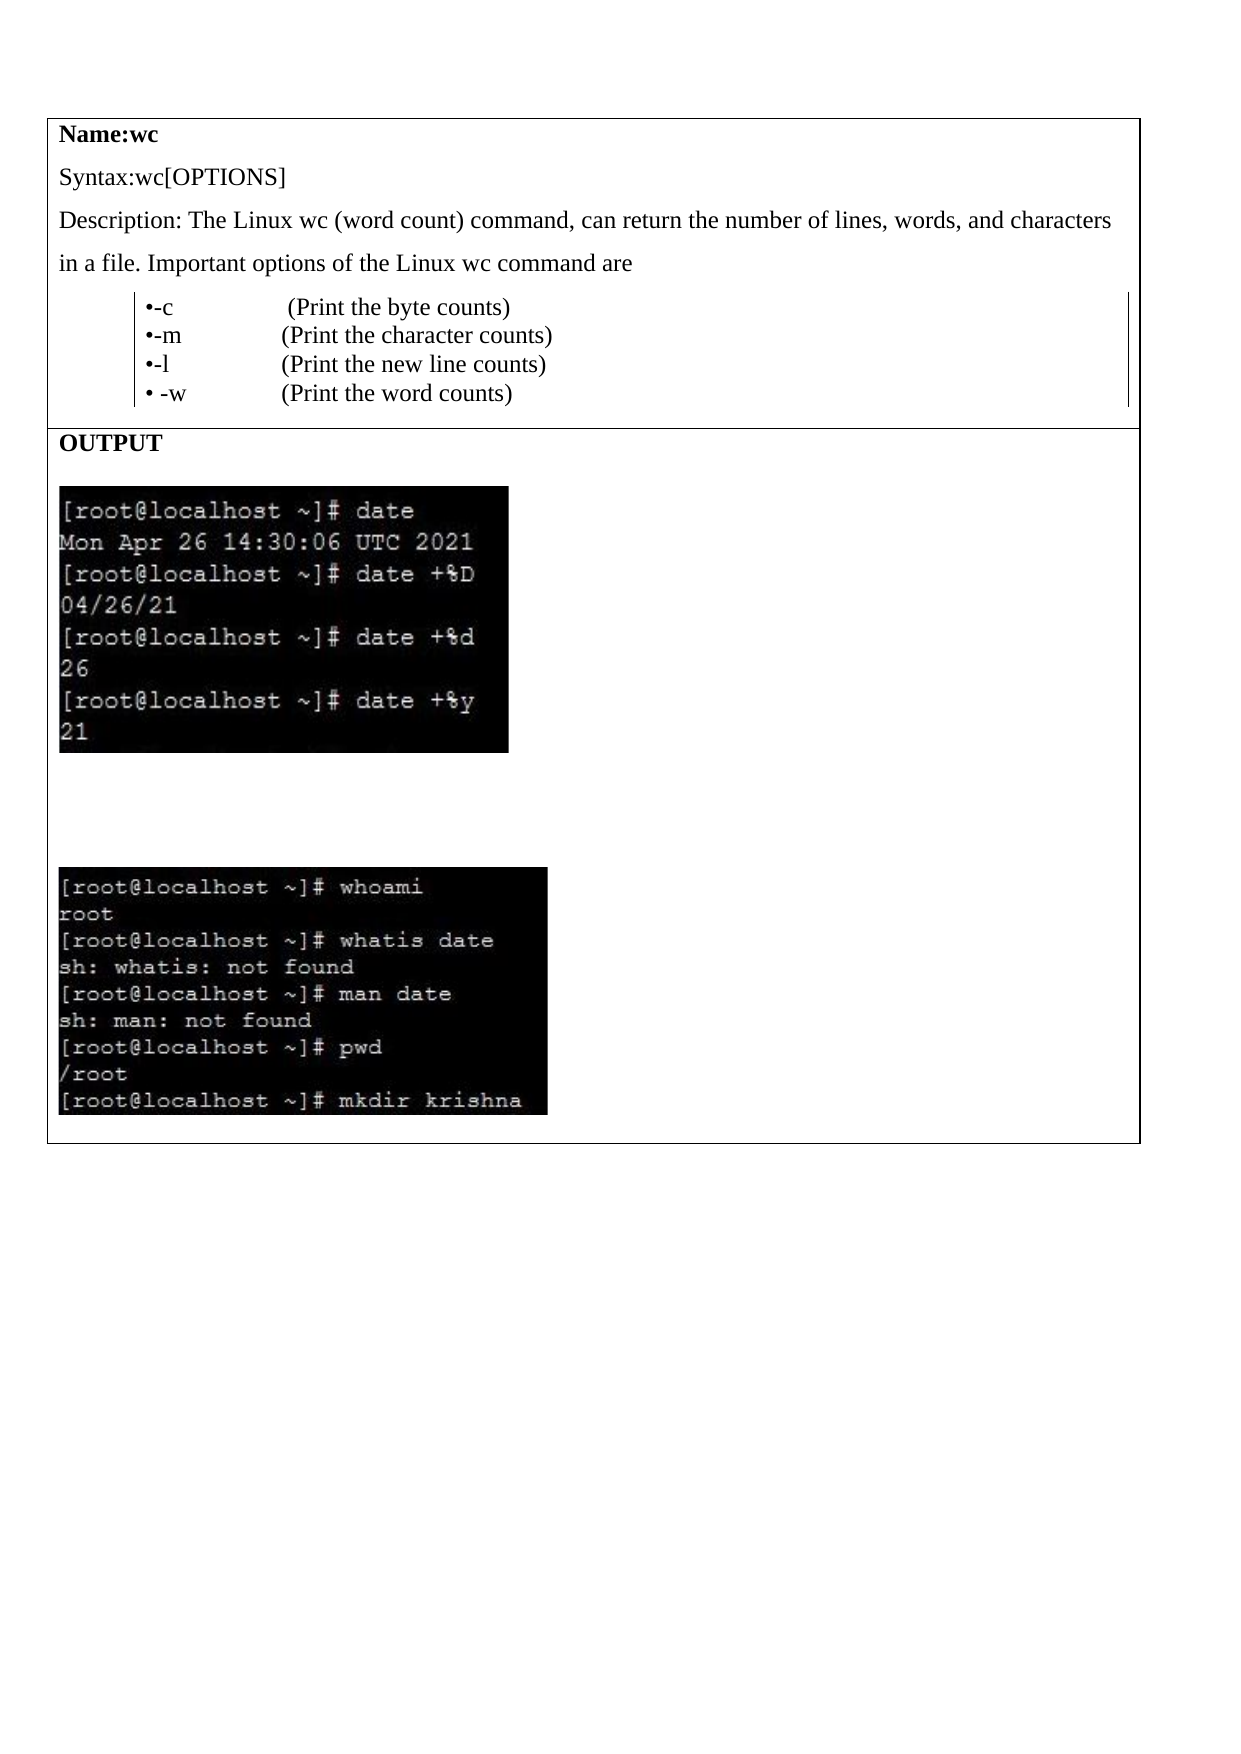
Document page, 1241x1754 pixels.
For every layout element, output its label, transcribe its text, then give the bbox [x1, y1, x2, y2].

table_cell Theoretical Background: ABOUT LINUX Linux refers to the family of Unix-like computer operating systems using the Linux kernel. Linux can be installed on a wide variety of computer hardware, ranging from mobile phones, tablet computers and video game consoles, to mainframes and supercomputers. Linux is a leading server operating system, and runs the 10 fastest supercomputers in the world. Use of Linux by end-users or consumers has increased in recent years, partly owing to the popular Ubuntu, Fedora, and open SUSE distributions and the emergence of net books with pre- installed Linux systems and smart phones running embedded Linux. The development of Linux is one of the most prominent examples of free and open source software collaboration; typically all the underlying source code can be used, freely modified, and redistributed, both commercially and non-commercially, by anyone under licenses such as the GNU General Public License. Typically Linux is packaged in a format known as a Linux distribution for desktop and server use. Linux distributions include the Linux kernel and all of the supporting software required to run a complete system,sucha as utilities and libraries, the X Window System, the GNOME and KDE desktop environments, and the Apache HTTP Server. The name "Linux" comes from the Linux kernel,originally written In 1991 by Linus Torvalds. The main supporting user space system tools and libraries from the GNU Project are the basis for the Free Software Foundation's preferred name GNU/Linux. BASIC FEATURES Following are some of the important features of Linux Operating System. Portable − Portability means software can works on different types of hardware in same way. Linux kernel and application programs support their installation on any kind of hardware platform. Open Source − Linux source code is freely available and it is community based development project. Multiple teams work in collaboration to enhance the capability of Linux operating system and it is continuously evolving. Multi-User − Linux is a multiuser system means multiple users can access system resources like memory/ ram/ application programs at same time. Multiprogramming − Linux is a multiprogramming system means multiple applications can run at same time. Hierarchical File System − Linux provides a standard file structure in which system files/ user files are arranged. Shell − Linux provides a special interpreter program which can be used to execute commands of the operating system. It can be used to do various types of operations, call application programs. etc. Security − Linux provides user security using authentication features like password protection/ controlled access to specific files/ encryption of data. Linux Distributions List There are on an average six hundred Linux distributors providing different features. Here, we'll discuss about some of the popular Linux distros today. 1) Ubuntu: It came into existence in 2004 by Canonical and quickly became popular. Canonical wants Ubuntu to be used as easy graphical Linux desktop without the use of command line. It is the most well known Linux distribution. Ubuntu is a next version of Debian and easy to use for newbie. It comes with lots of pre-installed apps and easy to use repositories libraries. Earlier, Ubuntu uses GNOME2 desktop environment but now it has developed its own unity desktop environment. It releases every six months and currently working to expand to run on tablets and smart phones. 2) Linux Mint: Mint is based on Ubuntu and uses its repository software so some packages are common in both.Earlier it was an alternative of Ubuntu because media codecs and proprietary software are included in mint but was absent in Ubuntu. But now it has its own popularity and it uses cinnamon and mate desktop instead of Ubuntu's unity desktop environment. 3) Debian: Debian has its existence since 1993 and releases its versions much slowly then Ubuntu and mint.This makes it one of the most stable Linux distributor.Ubuntu is based on Debian and was founded to improve the core bits of Debian more quickly and make it more user friendly. Every release name of Debian is based on the name of the movie Toy Story. 4) Red Hat Enterprise / CentOS: Red hat is a commercial Linux distributor. These products are red hat enterprise Linux (RHEL) and Fedora which are freely available. RHEL is well tested before release and supported till seven years after the release, whereas, fedora provides faster update and without any support. Red hat uses trademark law to prevent their software from being redistributed. CentOS is a community project that uses red hat enterprise Linux code but removes all its trademark and make it freely available. In other words, it is a free version of RHEL and provides a stable platform for a long time. 5) Fedora: It is a project that mainly focuses on free software and provides latest version of software. It doesn't make its own desktop environment but used 'upstream' software. By default it has GNOME3 desktop environment. It is less stable but provides the latest stuff. Choosing a Linux Distribution LINUX FILE SYSTEM HIERARCHY A file system is the way how system contains and stores all your files like your documents, games, programs, music, videos etc.In Linux world, the same theory holds true you have directories andfolders in which you arrange your files .Linux Directory Structure is totally different from windows. Linux Directory Structure is as shown in the figure. 1. / – Root The Forward Slash (/) called root in Linux directory structure Every single file and directory starts from the root directory. Only root user has write privilege under this directory. Please note that /root is root user’s home directory, which is not same as /. 2 . /bin – User Binaries Contains binary executables. Common linux commands you need to use in single-user modes are located under this directory. Commands used by all the users of the system are located here. For example: ps, ls, ping, grep, cp,shell 3. /sbin – System Binaries Just like /bin, /sbin also contains binary executables. But, the linux commands located under this directory are used typically by system administrator, for system maintenance purpose. For example: iptables, reboot, fdisk, ifconfig, swapon 4. /etc – Configuration Files Contains configuration files required by all programs. This also contains startup and shutdown shell scripts used to start/stop individual programs. For example: /etc/resolv.conf, /etc/logrotate.conf 5. /dev – Device Files Contains device files. Devices and hardwares are treated as files that are available to a Linux system.If you attached floppy drive, you will find it under this path /dev/fd0, hard drive will be accessible under this location /dev/had (first IDE hard drive), CD drive located under /dev/cdrom drive, and so on. For example: /dev/tty1, /dev/usbmon0 6. /proc – Process Information Contains information about system process. This is a pseudo filesystem contains information about running process. For example: /proc/{pid} directory contains information about the process with that particular pid. This is a virtual file system with text information about system resources. For example: /proc/uptime 7. /var – Variable Files var stands for variable files. Content of the files that are expected to grow can be found under this directory. System and program log files This includes — system log files (/var/log); packages and database files (/var/lib); emails (/var/mail); print queues (/var/spool); lock files (/var/lock); temp files needed across reboots (/var/tmp); 8. /tmp – Temporary Files Directory that contains temporary files created by system and users. Files under this directory are deleted when system is rebooted. 9. /usr – User Programs This is one of the most significant directories in the system as it contains all the user binaries, their documentation, libraries, header files, etc. Contains binaries, libraries, documentation, and source-code for second level programs. /usr/bin contains binary files for user programs. If you can’t find a user binary under /bin, look under /usr/bin. For example: at, awk, cc, less, scp. /usr/sbin contains binary files for system administrators. If you can’t find a system binary under /sbin, look under /usr/sbin. For example: atd, cron, sshd, useradd, userdel. /usr/lib contains libraries for /usr/bin and /usr/sbin. /usr/local contains users programs that you install from source. For example, when you install apache from source, it goes under /usr/local/apache2 10. /home – Home Directories This directory contains user’s personal files and folders. Every user has their directory under /home and they allowed saving and deleting files in their appropriate directory. This directory is equivalent to windows â C:\Document and Setting\ folder. Home directories for all users to store their personal files. For example: /home/john, /home/nikita 11. /boot – Boot Loader Files Contains boot loader related files. Kernel initrd, vmlinux, grub files are located under /boot For example: initrd.img-2.6.32-24-generic, vmlinuz-2.6.32-24-generic 12. /lib – System Libraries Contains library files that supports the binaries located under /bin and /sbin Library filenames are either ld* or lib*.so.* For example: ld-2.11.1.so, libncurses.so.5.7 13. /opt – Optional add-on Applications opt stands for optional. Contains add-on applications from individual vendors. add-on applications should be installed under either /opt/ or /opt/ sub-directory. 14. /mnt – Mount Directory /mnt directory is contains mount points. Some physical storage hardware and devices like the hard disk drives, floppies, CD-ROM’s must be attached to some directory in the file system tree before they can be accessed. This attaching is called mounting, and the directory where the device is attached is called the mount point. The /mnt directory contains mount point for these devices, like /mnt/cdrom for CD-ROM, /mnt/floppy for floppy drive, and so on. However, you can use other directory as mount point instead of using /mnt. Temporary mount directory where sysadmins can mount filesystems. 15. /media – Removable Media Devices Temporary mount directory for removable devices. For examples, /media/cdrom for CD-ROM; /media/floppy for floppy drives; /media/cdrecorder for CD writer 16. /srv – Service Data srv stands for service. Contains server specific services related data. For example, /srv/cvs contains CVS related data BASIC COMMANDS Name: date Syntax: date Description: To print and set system date and time Name: time Syntax: date Description: Displays current time and date. If you are interested only in time, you can use 'date +%T' Name: cal Syntax:cal Description: Displays the calendar of the current month Name: whatis Syntax: whatis <command> Description: This command gives a one line description about the command. It can be used as a quick reference for any command. Name: whoami Syntax: whoami Description:This command reveals the user who is currently logged in. Name: clear Syntax:clear Description:This command clears the screen Name: man Syntax: man<command> Description: To see a command's manual page, man command is used. Files and Directory related commands Directory operations Name: cd Syntax: cd [directory] Description: The current working directory to the directory specified by "directory". Example: enter the directory / usr / bin /: cd / usr / bin Name: ls Syntax: ls [options] [pathname-list] Description: display the file name within the directory and file name specified in the "pathname-list" Example: List all names in the current working directory is s at the beginning of the file: ls s * Name: pwd Syntax: pwd Description: Displays the absolute path of the current directory. Name: mkdir Syntax: mkdir [options] dirName Description: create name is dirName subdirectory. Example: In the working directory, create a subdirectory named AA: mkdir AA Name: rmdir Syntax: rmdir [-p] dirName Description: delete empty directories. Example: to delete the working directory, subdirectory named AA: rmdir AA 2 file operations Name: cp Syntax: cp [options] file1 file2 Description: Copy the file file1 to file2. Common options:-r copy the entire directory Example: aaa copy (existing), and named bbb: cpaaabbb Name: mv Syntax: mv [options] source ... directory Description: Rename the file, or the number of files to another directory. Example: aaa renamed as bbb: mv aaabbb Name: rm Syntax: rm [options] name... Description: delete files and directories. Commonly used options:-f to force delete files Example: Remove all but the suffix named c file rm *. C Name: cat Syntax: cat [options] [file-list] Description: standard output connection, display a list of files in the file-list file Example 1: Displays the contents of file1 and file2 - cat file1 file2 Example 2: file1 and file2 merged into file3 - cat file1 file2> file3 Name: head Syntax: head [options] [file-list] Description: Display the initial part of the file in the list of files in the file-list, the default display 10 lines; Example: the initial part of the file AAA head AAA Name: tail Syntax: tail [options] [file-list] Description: Displays the tail of the list of files in the file-list file; default display 10 lines; Example: tail file AAA tail AAA Name: echo Syntax: echo $ variable Description: Displays the value of the variable variable. Example 1: Display the current user's PATH value echo $ PATH Name: ps Syntax: $ ps [options] Description: The active process is used to view the current system Example 1: display all current processes ps-aux Name: file Syntax:file<pathname> Description: This command is used to find the type of the file. Name: sort Syntax: sort [OPTIONS] Description: The Linux sort command can be used to sort the contents of a file in a number of ways. By default, the Linux sort command sorts the contents in alphabetical order depending on the first letter in each line. For example, the sort /etc/passwd command would sort all users by username. Important options of the sort are •-b (Ignores spaces at beginning of the line) •-d (Uses dictionary sort order and ignores the punctuation) •-f (Ignores caps) •-i (Ignores nonprinting control characters) •-m (Merges two or more input files into one sorted output) •-r (Sorts in reverse order) • -u (If line is duplicated only display once) Name:wc Syntax:wc[OPTIONS] Description: The Linux wc (word count) command, can return the number of lines, words, and characters in a file. Important options of the Linux wc command are •-c (Print the byte counts) •-m (Print the character counts) •-l (Print the new line counts) • -w (Print the word counts) [48, 119, 1139, 427]
picture [58, 867, 548, 1115]
table_cell OUTPUT [48, 429, 1139, 1143]
picture [58, 486, 509, 753]
